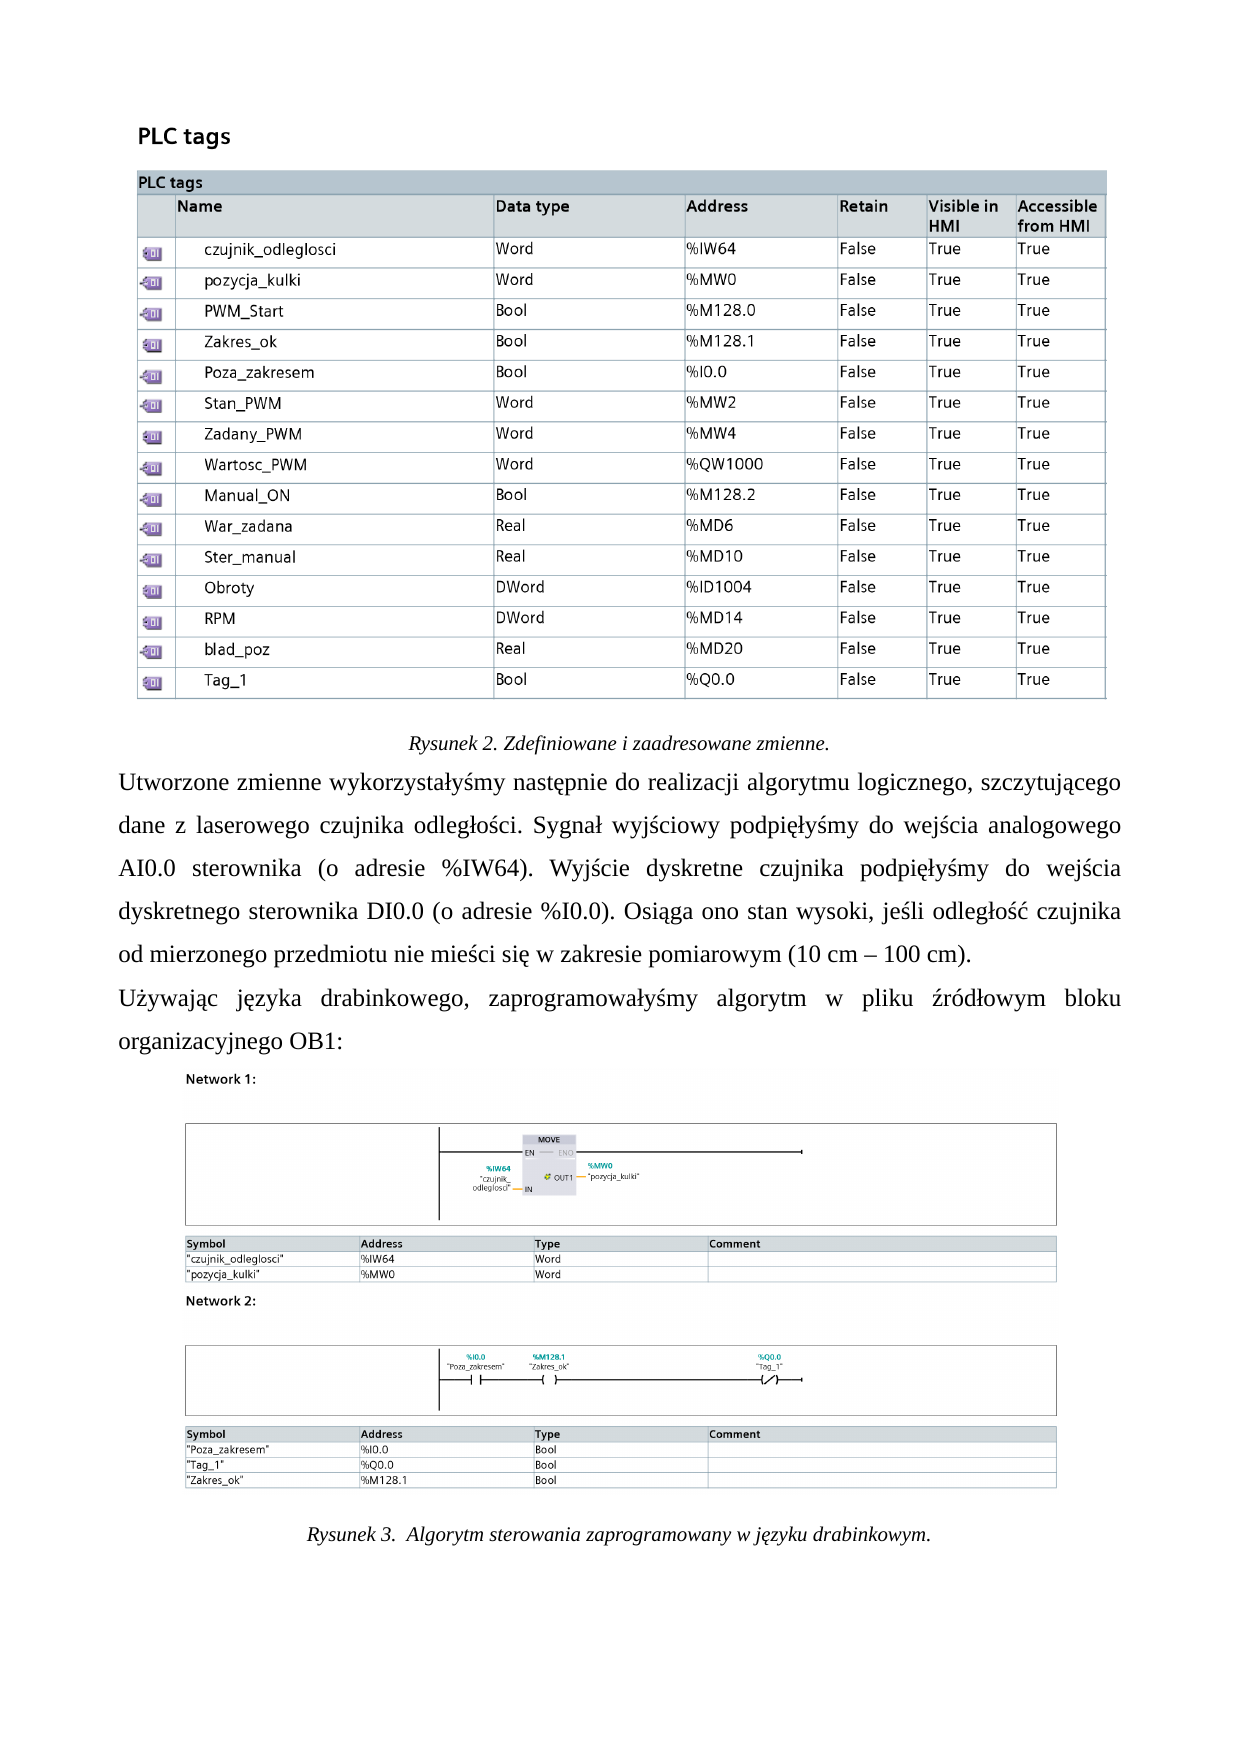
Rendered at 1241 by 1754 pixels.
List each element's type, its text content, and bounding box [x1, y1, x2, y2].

text Używając języka drabinkowego, zaprogramowałyśmy algorytm w pliku źródłowym bloku organizacyjnego OB1: [118, 983, 1122, 1054]
text Rysunek 3. Algorytm sterowania zaprogramowany w języku drabinkowym. [118, 1522, 1122, 1546]
text Rysunek 2. Zdefiniowane i zaadresowane zmienne. [118, 731, 1122, 754]
text Utworzone zmienne wykorzystałyśmy następnie do realizacji algorytmu logicznego, szczytującego dane z laserowego czujnika odległości. Sygnał wyjściowy podpięłyśmy do wejścia analogowego AI0.0 sterownika (o adresie %IW64). Wyjście dyskretne czujnika podpięłyśmy do wejścia dyskretnego sterownika DI0.0 (o adresie %I0.0). Osiąga ono stan wysoki, jeśli odległość czujnika od mierzonego przedmiotu nie mieści się w zakresie pomiarowym (10 cm – 100 cm). [118, 767, 1122, 968]
